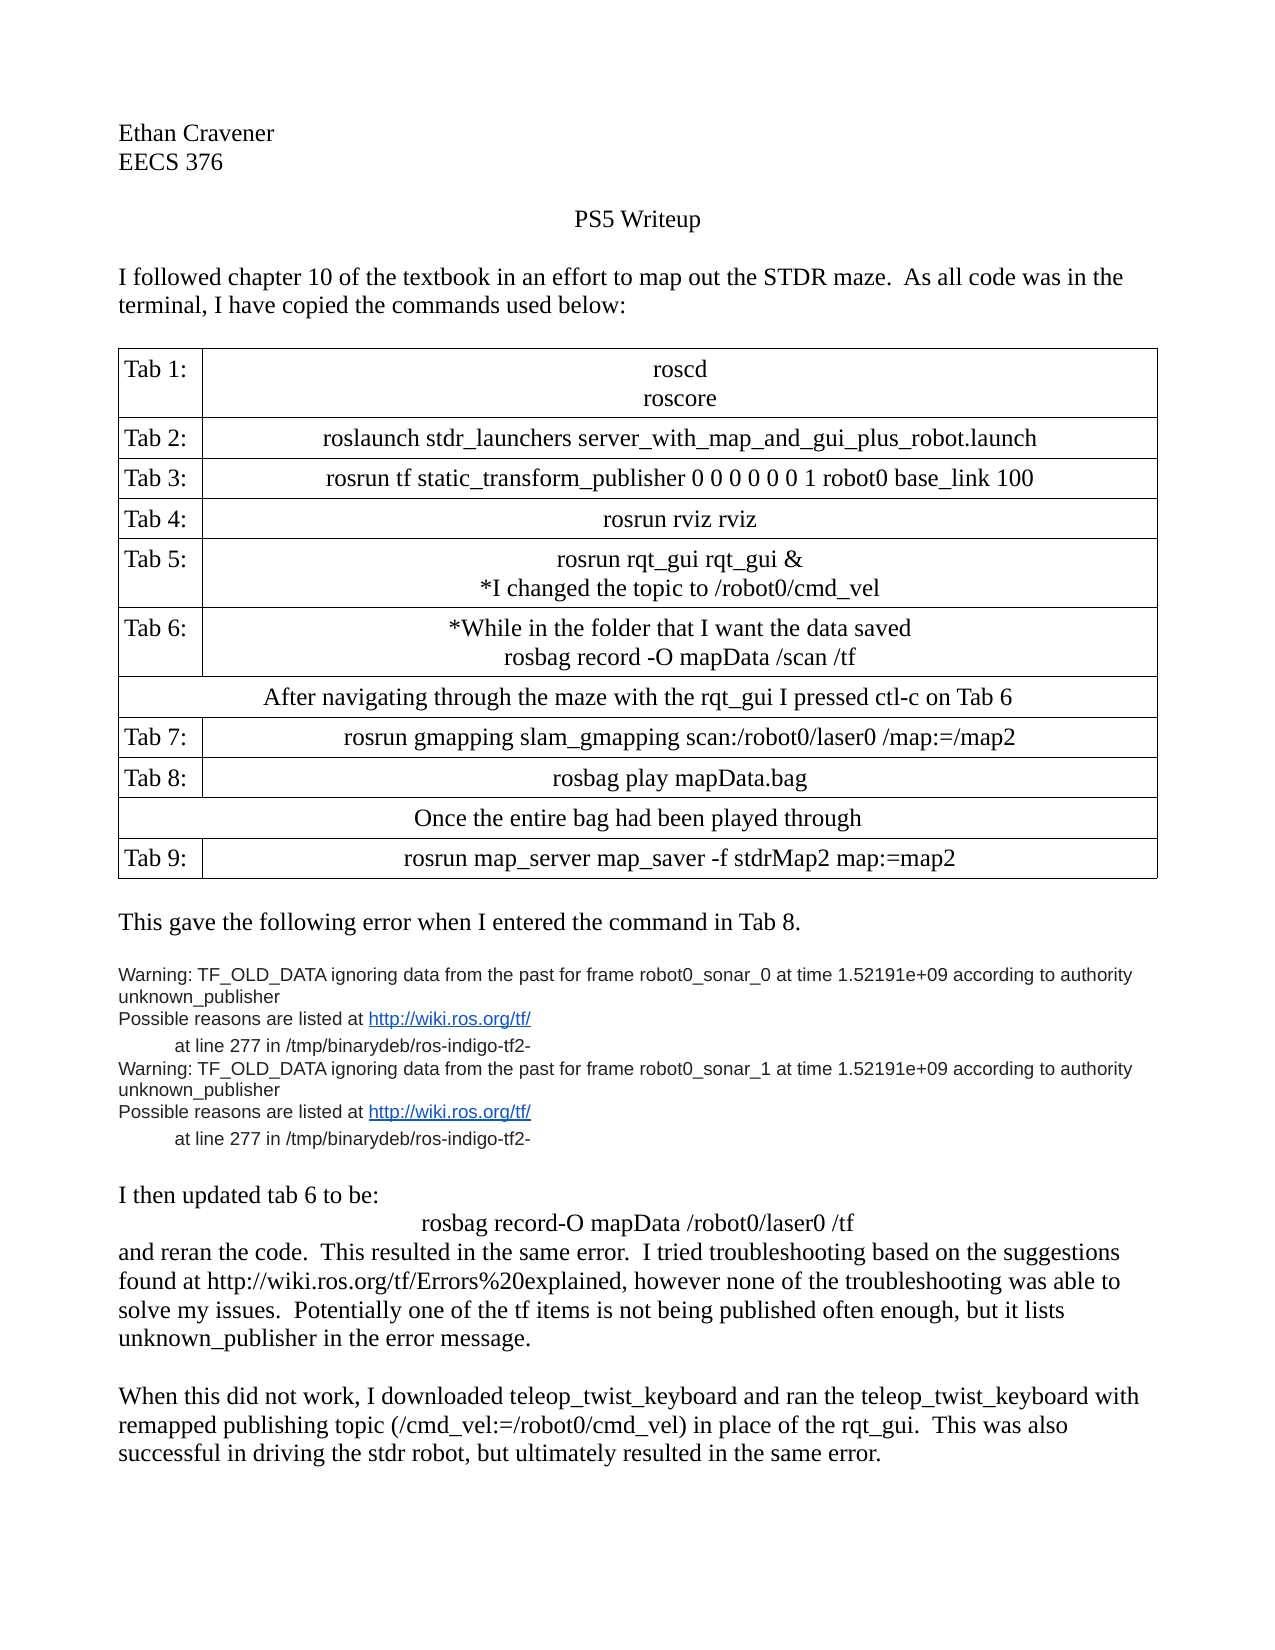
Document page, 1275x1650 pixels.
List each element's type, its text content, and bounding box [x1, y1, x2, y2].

text When this did not work, I downloaded teleop_twist_keyboard and ran the teleop_twist_keyboard with remapped publishing topic (/cmd_vel:=/robot0/cmd_vel) in place of the rqt_gui. This was also successful in driving the stdr robot, but ultimately resulted in the same error. [118, 1381, 1157, 1467]
table_cell *While in the folder that I want the data saved rosbag record -O mapData /scan /tf [203, 608, 1157, 676]
table_header Tab 1: [119, 349, 202, 417]
table_cell rosrun gmapping slam_gmapping scan:/robot0/laser0 /map:=/map2 [203, 718, 1157, 757]
table_cell Tab 3: [119, 459, 202, 498]
text I followed chapter 10 of the textbook in an effort to map out the STDR maze. As all code was in the terminal, I have copied the commands used below: [118, 262, 1157, 319]
table_header roscd roscore [203, 349, 1157, 417]
table_cell Tab 8: [119, 758, 202, 797]
text This gave the following error when I entered the command in Tab 8. [118, 907, 1157, 935]
table_cell rosrun tf static_transform_publisher 0 0 0 0 0 0 1 robot0 base_link 100 [203, 459, 1157, 498]
text rosbag record-O mapData /robot0/laser0 /tf [118, 1208, 1157, 1237]
table_cell Tab 9: [119, 839, 202, 878]
table_cell After navigating through the maze with the rqt_gui I pressed ctl-c on Tab 6 [119, 677, 1157, 717]
table_cell Tab 6: [119, 608, 202, 676]
table_cell rosrun rviz rviz [203, 499, 1157, 538]
table_cell Tab 5: [119, 539, 202, 607]
table_cell Tab 4: [119, 499, 202, 538]
text Warning: TF_OLD_DATA ignoring data from the past for frame robot0_sonar_0 at time 1.52191e+09 according to authority unknown_publisher Possible reasons are listed at http://wiki.ros.org/tf/ at line 277 in /tmp/binarydeb/ros-indigo-tf2- Warning: TF_OLD_DATA ignoring data from the past for frame robot0_sonar_1 at time 1.52191e+09 according to authority unknown_publisher Possible reasons are listed at http://wiki.ros.org/tf/ at line 277 in /tmp/binarydeb/ros-indigo-tf2- [118, 964, 1157, 1151]
table_cell Once the entire bag had been played through [119, 798, 1157, 837]
text PS5 Writeup [118, 204, 1157, 233]
table_cell rosrun rqt_gui rqt_gui & *I changed the topic to /robot0/cmd_vel [203, 539, 1157, 607]
text EECS 376 [118, 147, 1157, 176]
text I then updated tab 6 to be: [118, 1180, 1157, 1208]
text and reran the code. This resulted in the same error. I tried troubleshooting based on the suggestions found at http://wiki.ros.org/tf/Errors%20explained, however none of the troubleshooting was able to solve my issues. Potentially one of the tf items is not being published often enough, but it lists unknown_publisher in the error message. [118, 1237, 1157, 1352]
table_cell rosrun map_server map_saver -f stdrMap2 map:=map2 [203, 839, 1157, 878]
text Ethan Cravener [118, 118, 1157, 147]
table_cell Tab 2: [119, 418, 202, 457]
table_cell Tab 7: [119, 718, 202, 757]
table_cell rosbag play mapData.bag [203, 758, 1157, 797]
table_cell roslaunch stdr_launchers server_with_map_and_gui_plus_robot.launch [203, 418, 1157, 457]
